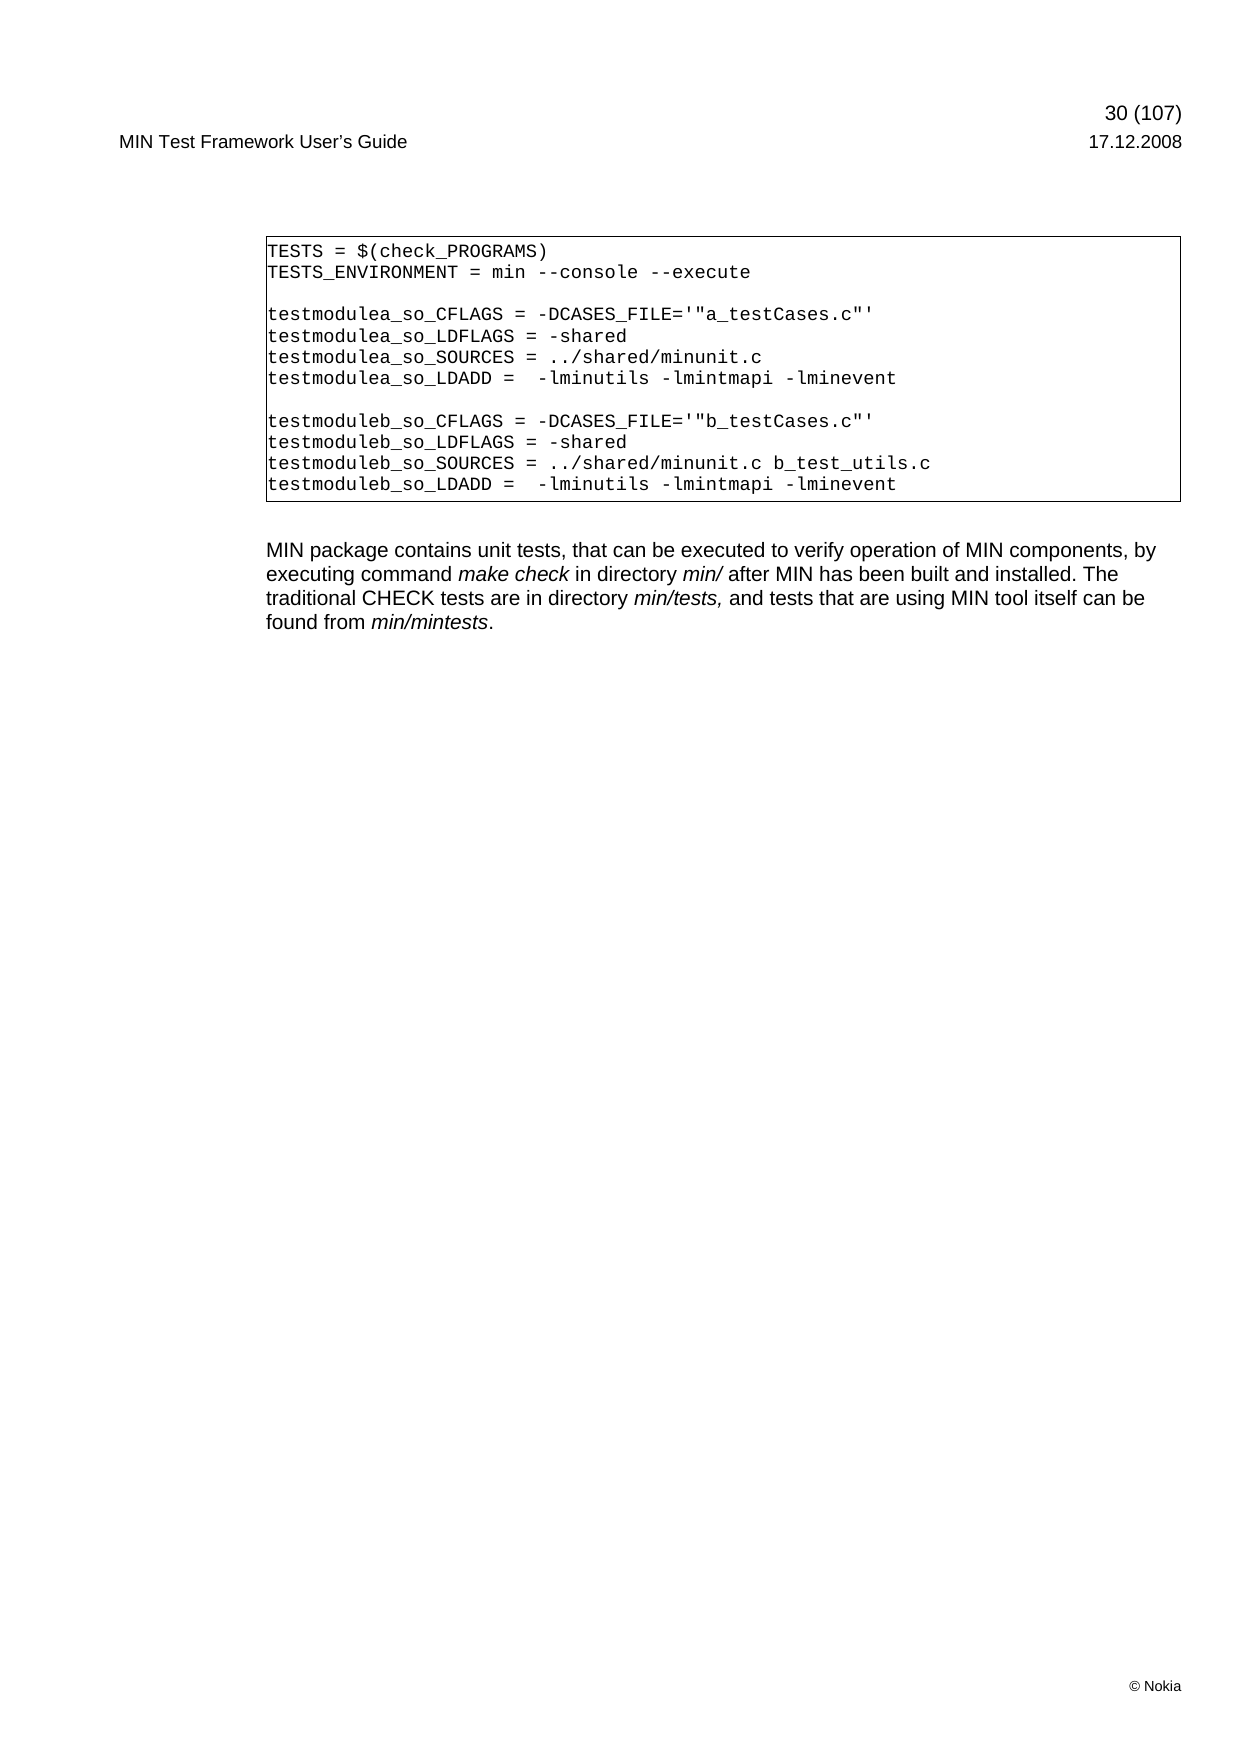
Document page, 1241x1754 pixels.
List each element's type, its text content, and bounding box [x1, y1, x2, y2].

text testmodulea_so_CFLAGS = -DCASES_FILE='"a_testCases.c"' [267, 300, 1180, 321]
text testmoduleb_so_SOURCES = ../shared/minunit.c b_test_utils.c [267, 449, 1180, 470]
text testmodulea_so_SOURCES = ../shared/minunit.c [267, 342, 1180, 364]
text testmoduleb_so_CFLAGS = -DCASES_FILE='"b_testCases.c"' [267, 406, 1180, 427]
text testmoduleb_so_LDADD = -lminutils -lmintmapi -lminevent [267, 470, 1180, 501]
text testmodulea_so_LDFLAGS = -shared [267, 321, 1180, 342]
text TESTS_ENVIRONMENT = min --console --execute [267, 257, 1180, 284]
text MIN package contains unit tests, that can be executed to verify operation of MIN components, by executing command make check in directory min/ after MIN has been built and installed. The traditional CHECK tests are in directory min/tests, and tests that are using MIN tool itself can be found from min/mintests. [266, 538, 1181, 634]
text testmodulea_so_LDADD = -lminutils -lmintmapi -lminevent [267, 364, 1180, 390]
text TESTS = $(check_PROGRAMS) [267, 237, 1180, 257]
text testmoduleb_so_LDFLAGS = -shared [267, 427, 1180, 449]
